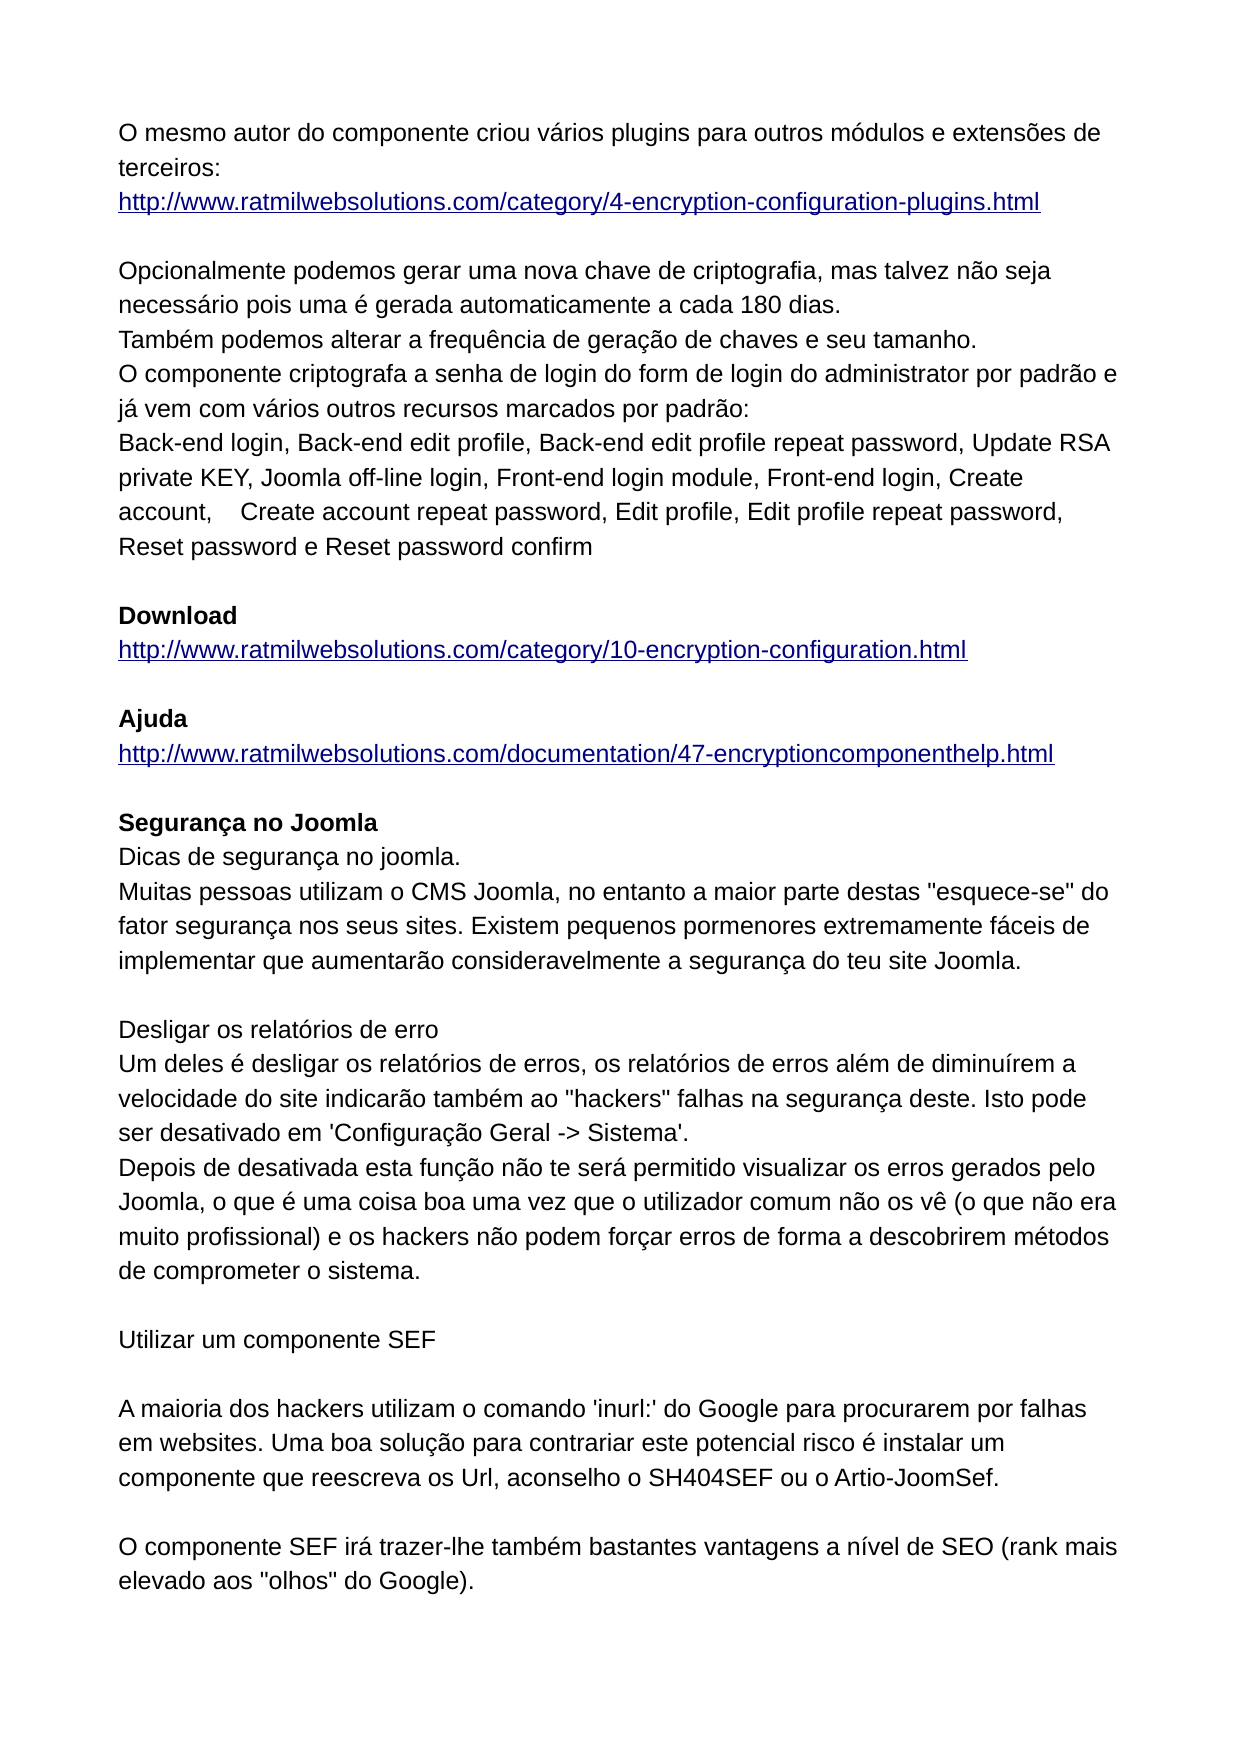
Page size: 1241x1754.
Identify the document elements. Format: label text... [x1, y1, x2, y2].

text O mesmo autor do componente criou vários plugins para outros módulos e extensões de terceiros: http://www.ratmilwebsolutions.com/category/4-encryption-configuration-plugins.html Opcionalmente podemos gerar uma nova chave de criptografia, mas talvez não seja necessário pois uma é gerada automaticamente a cada 180 dias. Também podemos alterar a frequência de geração de chaves e seu tamanho. O componente criptografa a senha de login do form de login do administrator por padrão e já vem com vários outros recursos marcados por padrão: Back-end login, Back-end edit profile, Back-end edit profile repeat password, Update RSA private KEY, Joomla off-line login, Front-end login module, Front-end login, Create account, Create account repeat password, Edit profile, Edit profile repeat password, Reset password e Reset password confirm Download http://www.ratmilwebsolutions.com/category/10-encryption-configuration.html Ajuda http://www.ratmilwebsolutions.com/documentation/47-encryptioncomponenthelp.html Segurança no Joomla Dicas de segurança no joomla. Muitas pessoas utilizam o CMS Joomla, no entanto a maior parte destas "esquece-se" do fator segurança nos seus sites. Existem pequenos pormenores extremamente fáceis de implementar que aumentarão consideravelmente a segurança do teu site Joomla. Desligar os relatórios de erro Um deles é desligar os relatórios de erros, os relatórios de erros além de diminuírem a velocidade do site indicarão também ao "hackers" falhas na segurança deste. Isto pode ser desativado em 'Configuração Geral -> Sistema'. Depois de desativada esta função não te será permitido visualizar os erros gerados pelo Joomla, o que é uma coisa boa uma vez que o utilizador comum não os vê (o que não era muito profissional) e os hackers não podem forçar erros de forma a descobrirem métodos de comprometer o sistema. Utilizar um componente SEF A maioria dos hackers utilizam o comando 'inurl:' do Google para procurarem por falhas em websites. Uma boa solução para contrariar este potencial risco é instalar um componente que reescreva os Url, aconselho o SH404SEF ou o Artio-JoomSef. O componente SEF irá trazer-lhe também bastantes vantagens a nível de SEO (rank mais elevado aos "olhos" do Google). [118, 118, 1122, 1629]
